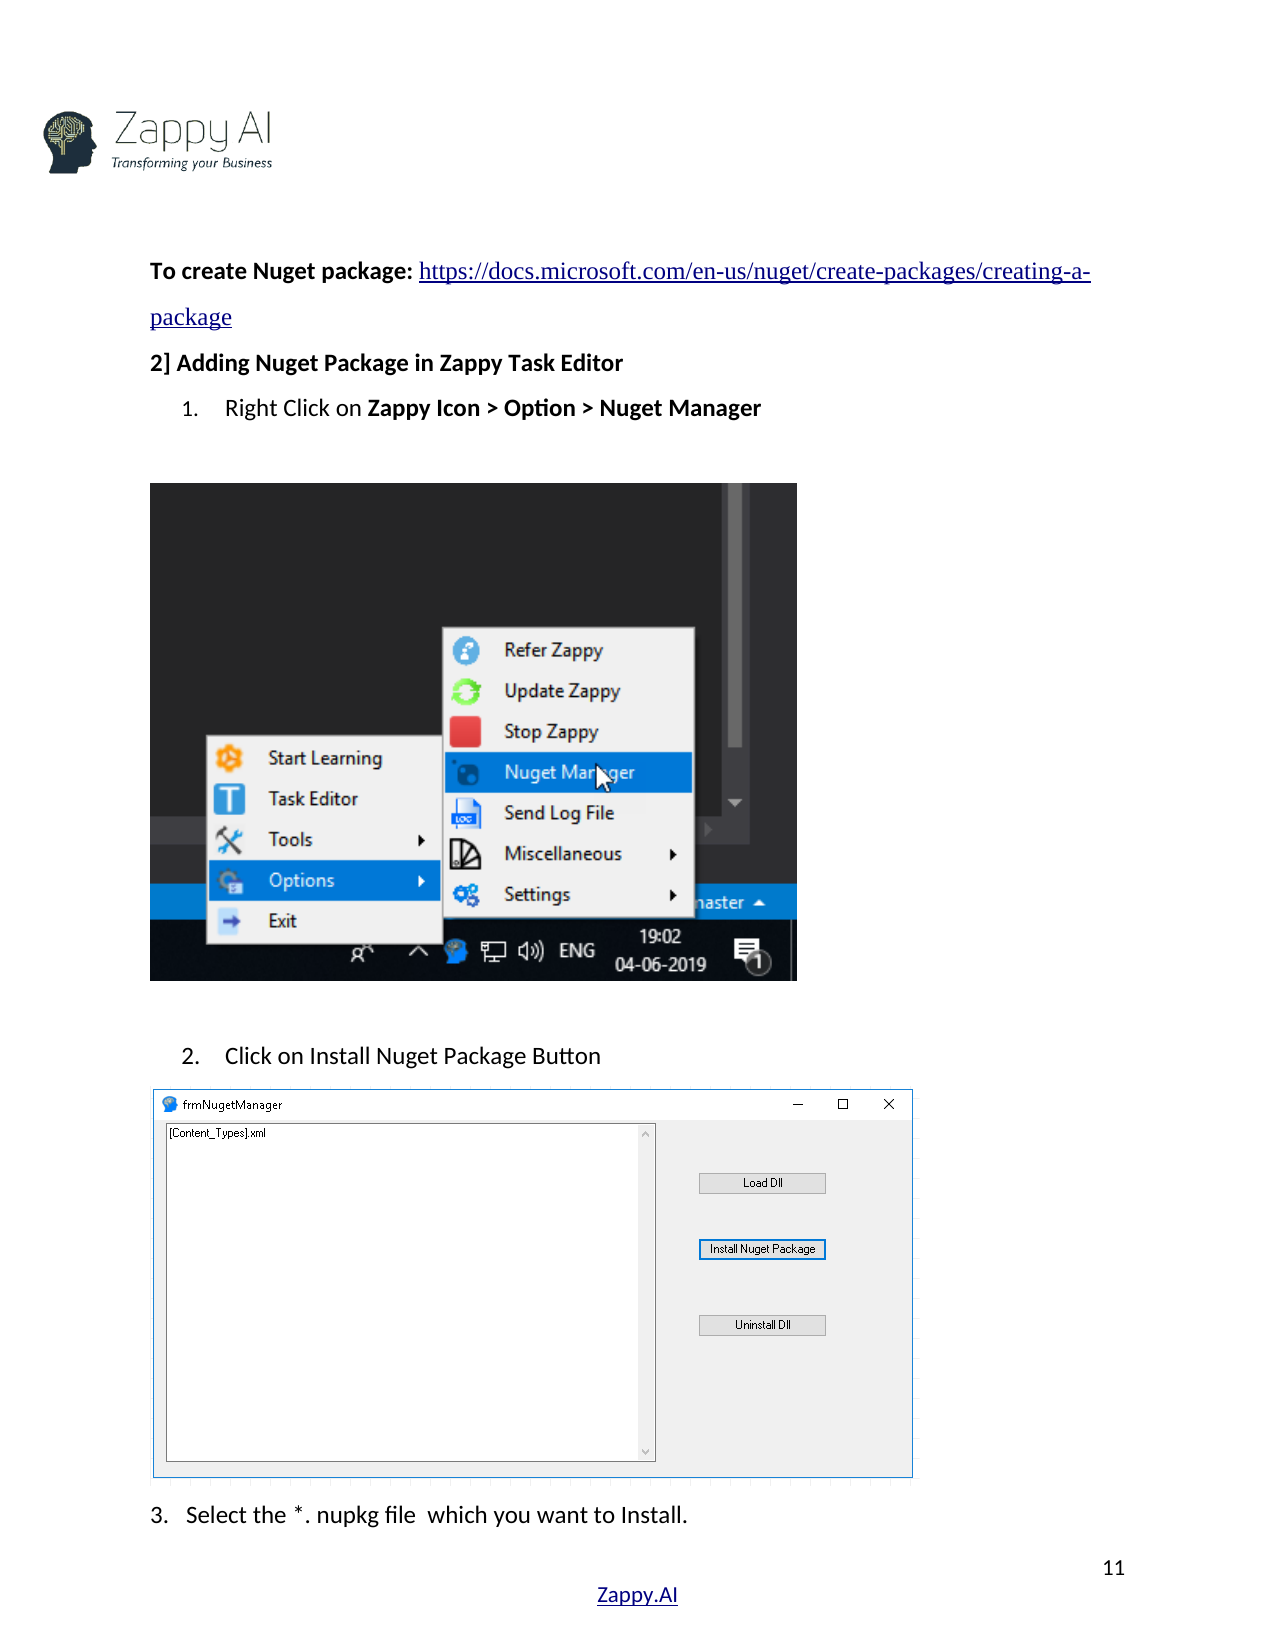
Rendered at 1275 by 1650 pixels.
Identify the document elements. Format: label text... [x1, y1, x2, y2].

text 3. Select the *. nupkg file which you want to Install. [150, 1499, 1125, 1530]
text To create Nuget package: https://docs.microsoft.com/en-us/nuget/create-packages/creating-a-package [150, 255, 1125, 331]
list Right Click on Zappy Icon > Option > Nuget Manager [181, 392, 1125, 423]
text 2] Adding Nuget Package in Zappy Task Editor [150, 347, 1125, 377]
list Click on Install Nuget Package Button [181, 1040, 1125, 1071]
